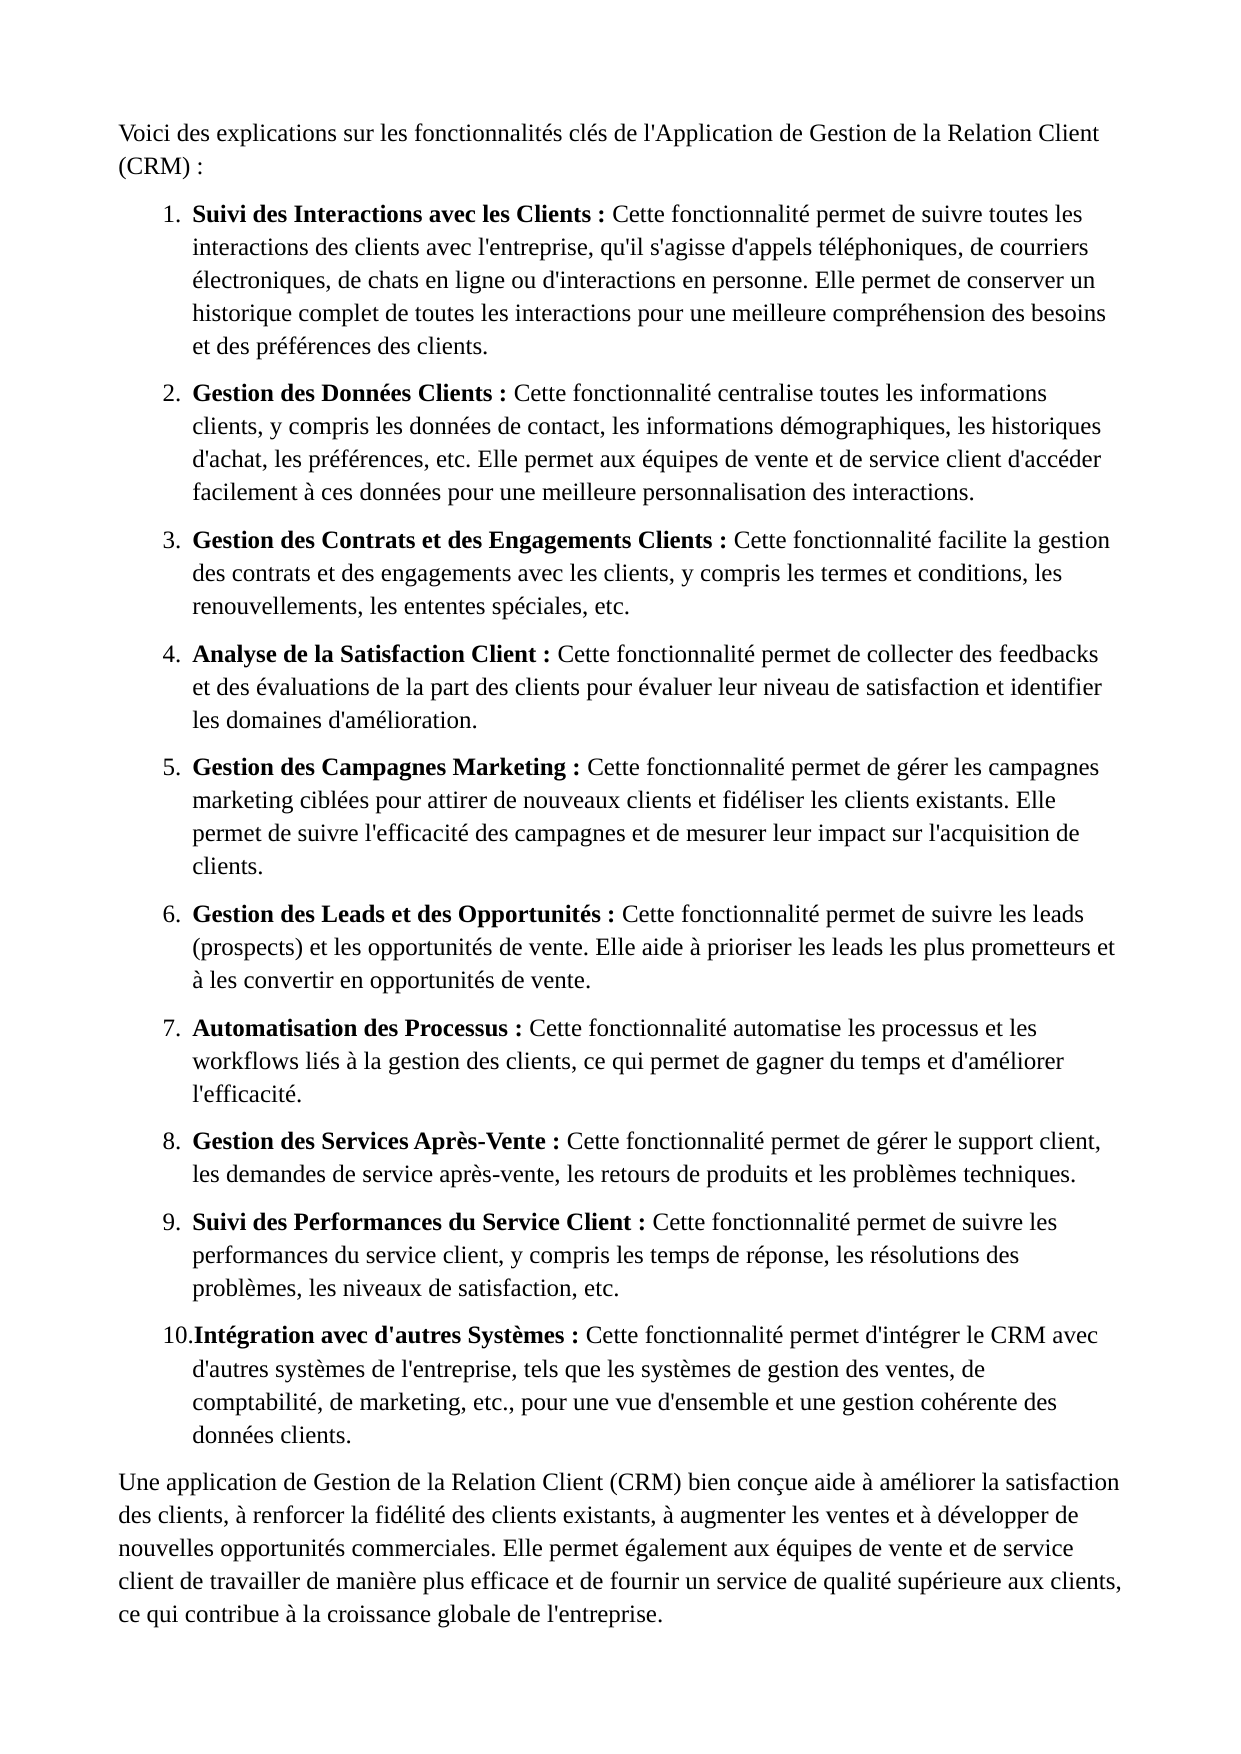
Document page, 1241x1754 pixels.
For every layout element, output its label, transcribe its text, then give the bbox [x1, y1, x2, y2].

list Gestion des Données Clients : Cette fonctionnalité centralise toutes les informations clients, y compris les données de contact, les informations démographiques, les historiques d'achat, les préférences, etc. Elle permet aux équipes de vente et de service client d'accéder facilement à ces données pour une meilleure personnalisation des interactions. [162, 378, 1122, 506]
text Une application de Gestion de la Relation Client (CRM) bien conçue aide à améliorer la satisfaction des clients, à renforcer la fidélité des clients existants, à augmenter les ventes et à développer de nouvelles opportunités commerciales. Elle permet également aux équipes de vente et de service client de travailler de manière plus efficace et de fournir un service de qualité supérieure aux clients, ce qui contribue à la croissance globale de l'entreprise. [118, 1467, 1122, 1628]
text Voici des explications sur les fonctionnalités clés de l'Application de Gestion de la Relation Client (CRM) : [118, 118, 1122, 180]
list Suivi des Performances du Service Client : Cette fonctionnalité permet de suivre les performances du service client, y compris les temps de réponse, les résolutions des problèmes, les niveaux de satisfaction, etc. [162, 1207, 1122, 1302]
list Gestion des Campagnes Marketing : Cette fonctionnalité permet de gérer les campagnes marketing ciblées pour attirer de nouveaux clients et fidéliser les clients existants. Elle permet de suivre l'efficacité des campagnes et de mesurer leur impact sur l'acquisition de clients. [162, 752, 1122, 880]
list Analyse de la Satisfaction Client : Cette fonctionnalité permet de collecter des feedbacks et des évaluations de la part des clients pour évaluer leur niveau de satisfaction et identifier les domaines d'amélioration. [162, 639, 1122, 733]
list Gestion des Services Après-Vente : Cette fonctionnalité permet de gérer le support client, les demandes de service après-vente, les retours de produits et les problèmes techniques. [162, 1126, 1122, 1188]
list Intégration avec d'autres Systèmes : Cette fonctionnalité permet d'intégrer le CRM avec d'autres systèmes de l'entreprise, tels que les systèmes de gestion des ventes, de comptabilité, de marketing, etc., pour une vue d'ensemble et une gestion cohérente des données clients. [162, 1321, 1122, 1448]
list Gestion des Leads et des Opportunités : Cette fonctionnalité permet de suivre les leads (prospects) et les opportunités de vente. Elle aide à prioriser les leads les plus prometteurs et à les convertir en opportunités de vente. [162, 899, 1122, 994]
list Suivi des Interactions avec les Clients : Cette fonctionnalité permet de suivre toutes les interactions des clients avec l'entreprise, qu'il s'agisse d'appels téléphoniques, de courriers électroniques, de chats en ligne ou d'interactions en personne. Elle permet de conserver un historique complet de toutes les interactions pour une meilleure compréhension des besoins et des préférences des clients. [162, 199, 1122, 359]
list Gestion des Contrats et des Engagements Clients : Cette fonctionnalité facilite la gestion des contrats et des engagements avec les clients, y compris les termes et conditions, les renouvellements, les ententes spéciales, etc. [162, 525, 1122, 620]
list Automatisation des Processus : Cette fonctionnalité automatise les processus et les workflows liés à la gestion des clients, ce qui permet de gagner du temps et d'améliorer l'efficacité. [162, 1013, 1122, 1107]
